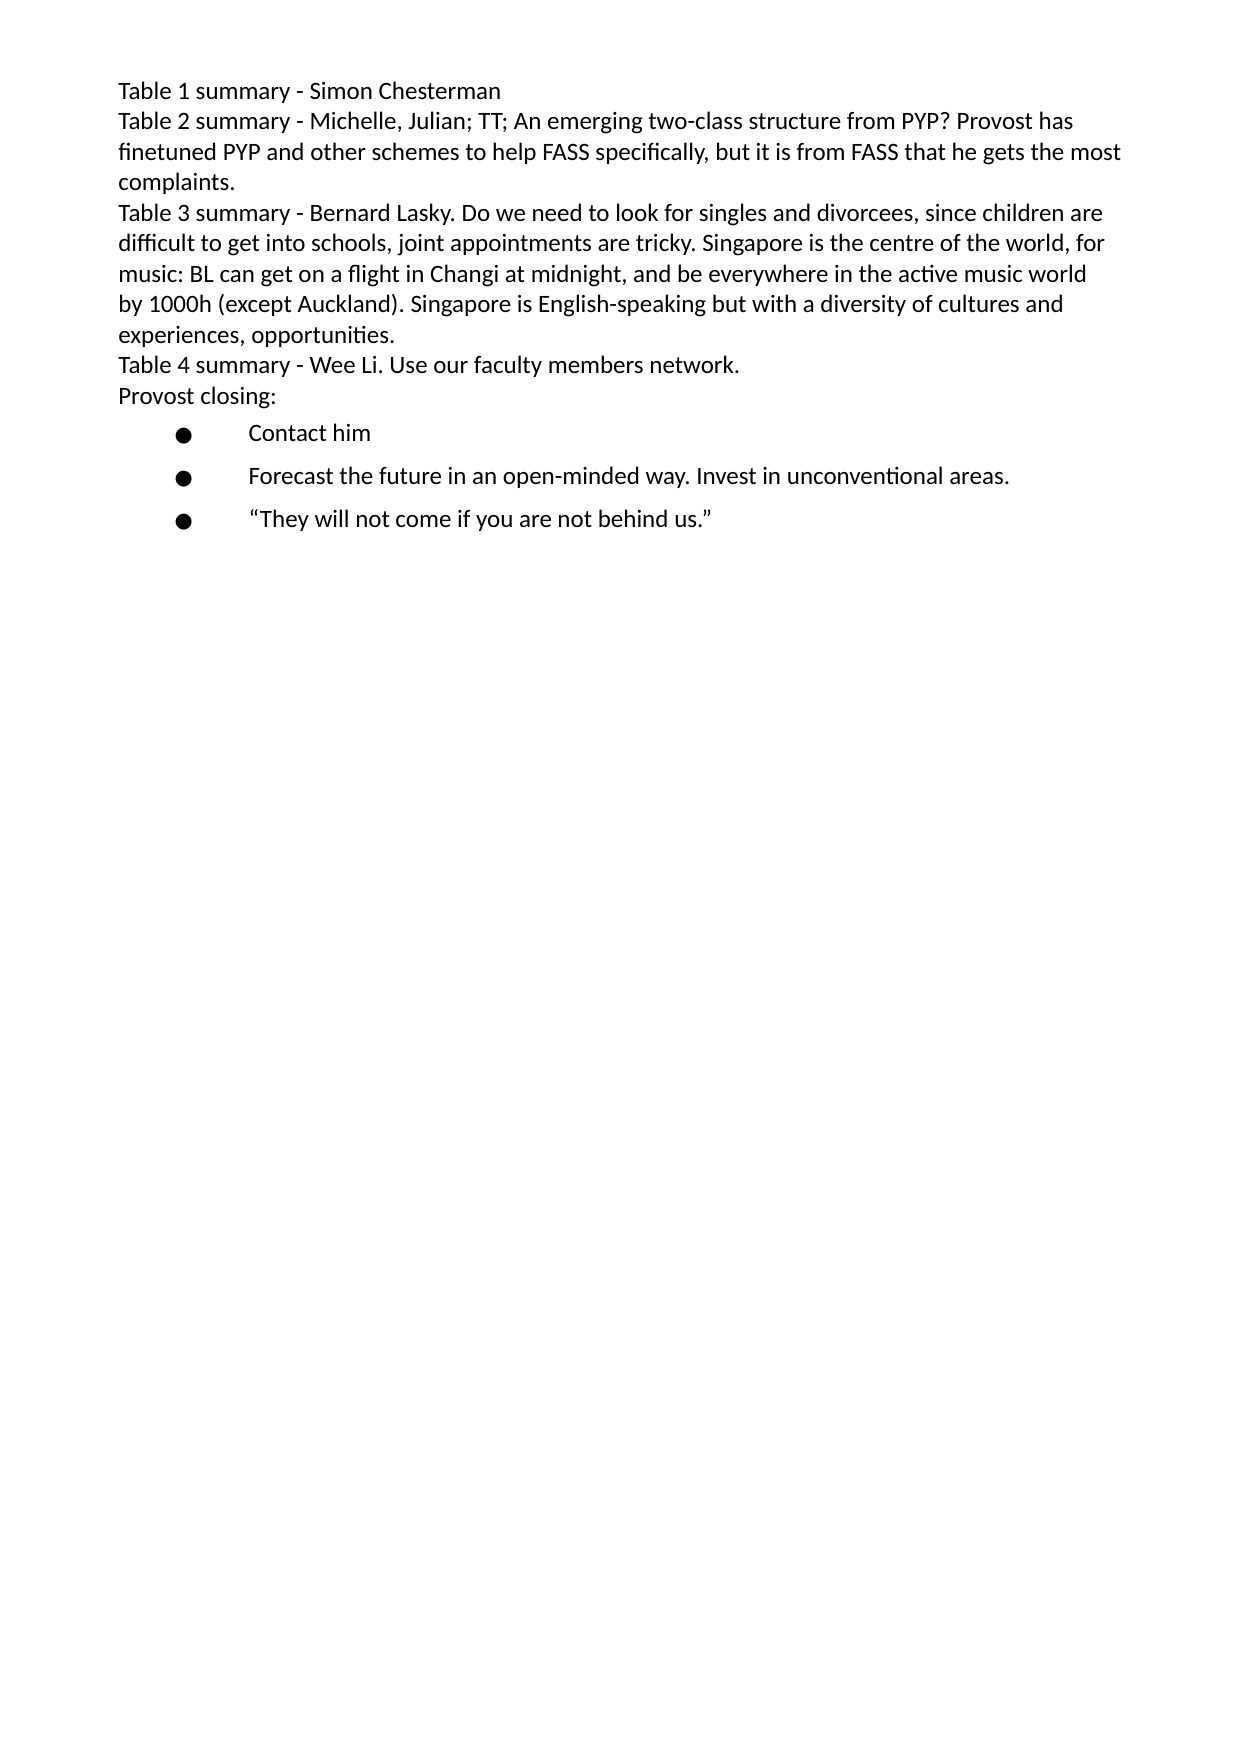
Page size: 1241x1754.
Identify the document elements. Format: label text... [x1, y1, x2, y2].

text Table 4 summary - Wee Li. Use our faculty members network. [118, 350, 1122, 380]
text Table 1 summary - Simon Chesterman [118, 75, 1122, 106]
list “They will not come if you are not behind us.” [174, 496, 1122, 539]
text Table 3 summary - Bernard Lasky. Do we need to look for singles and divorcees, since children are difficult to get into schools, joint appointments are tricky. Singapore is the centre of the world, for music: BL can get on a flight in Changi at midnight, and be everywhere in the active music world by 1000h (except Auckland). Singapore is English-speaking but with a diversity of cultures and experiences, opportunities. [118, 197, 1122, 350]
list Contact him [174, 411, 1122, 453]
text Provost closing: [118, 380, 1122, 411]
list Forecast the future in an open-minded way. Invest in unconventional areas. [174, 453, 1122, 496]
text Table 2 summary - Michelle, Julian; TT; An emerging two-class structure from PYP? Provost has finetuned PYP and other schemes to help FASS specifically, but it is from FASS that he gets the most complaints. [118, 106, 1122, 197]
